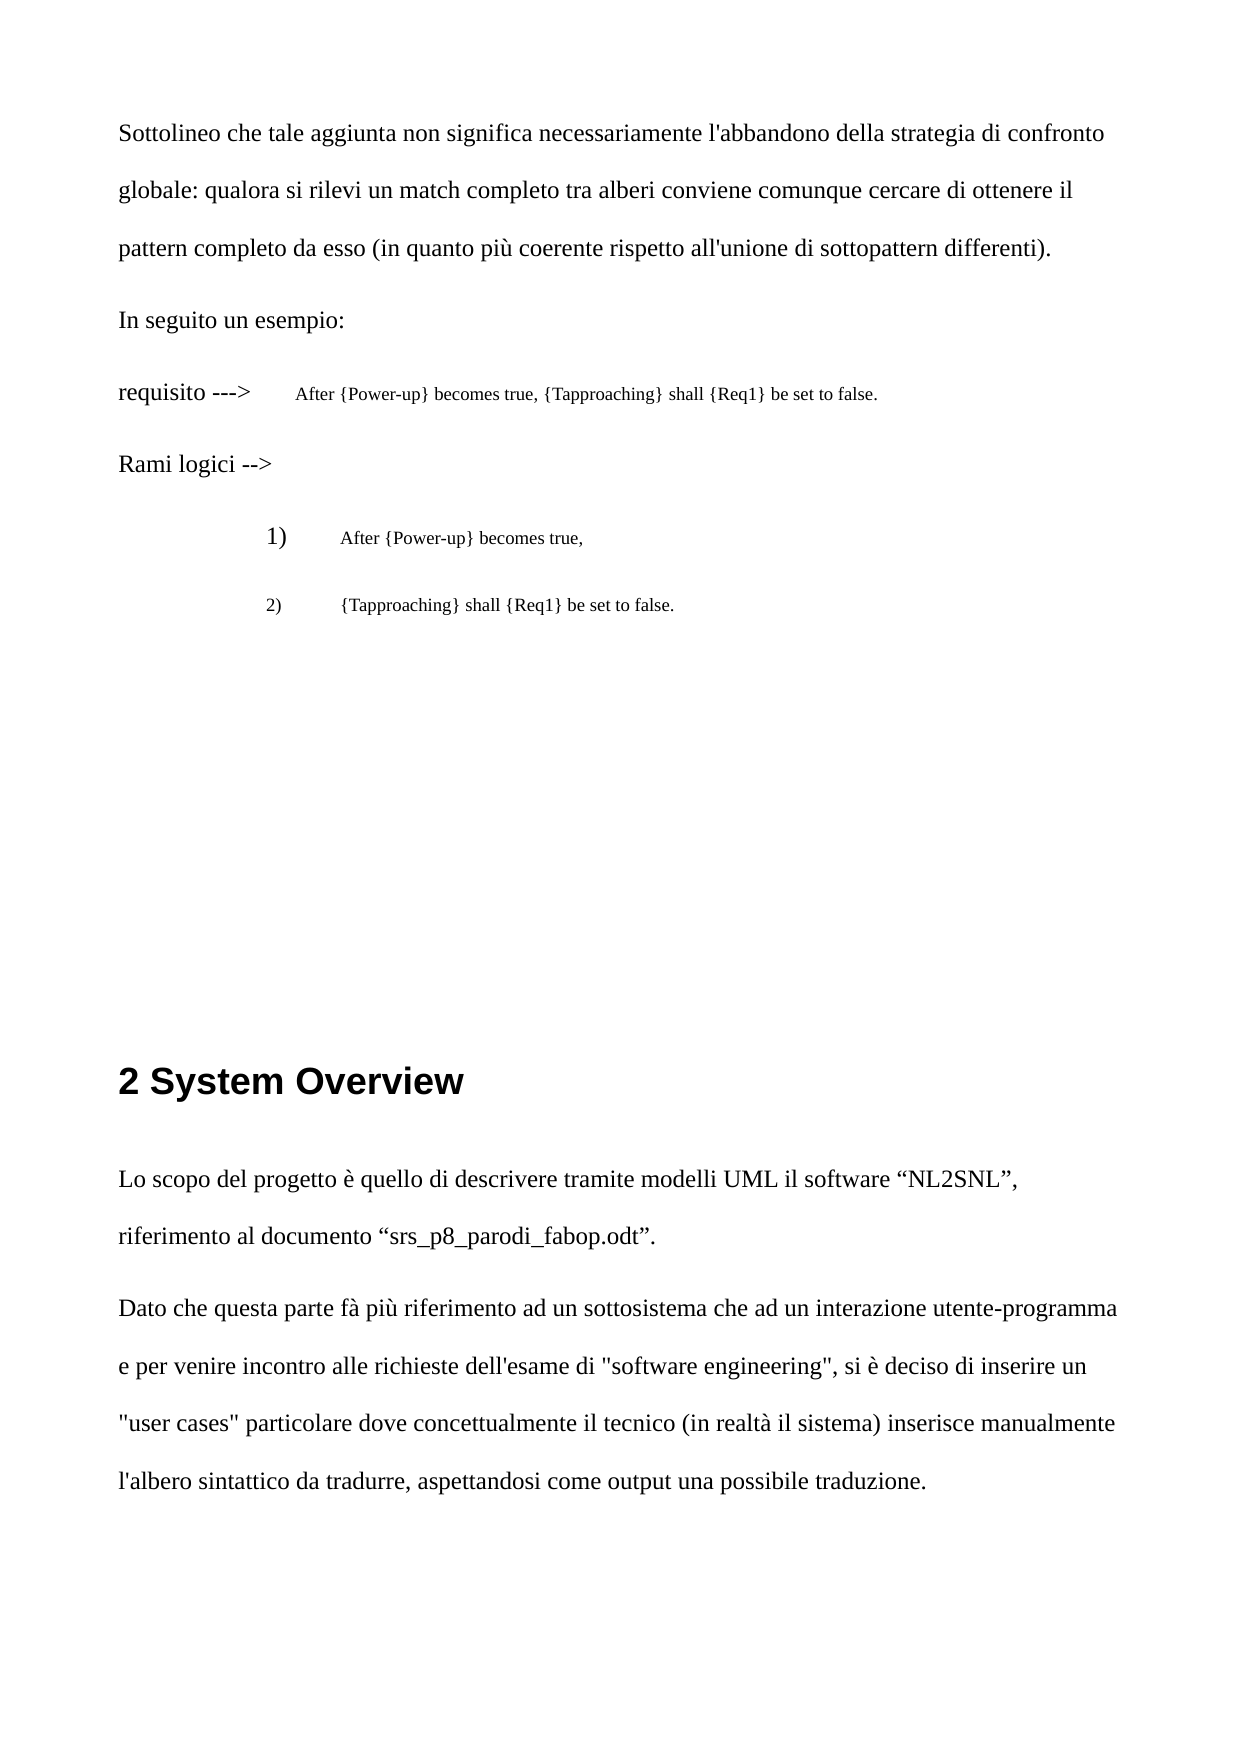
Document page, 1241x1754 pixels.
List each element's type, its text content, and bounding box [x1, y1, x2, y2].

text 2) {Tapproaching} shall {Req1} be set to false. [118, 593, 1122, 615]
text Sottolineo che tale aggiunta non significa necessariamente l'abbandono della strategia di confronto globale: qualora si rilevi un match completo tra alberi conviene comunque cercare di ottenere il pattern completo da esso (in quanto più coerente rispetto all'unione di sottopattern differenti). [118, 118, 1122, 262]
text requisito ---> After {Power-up} becomes true, {Tapproaching} shall {Req1} be set to false. [118, 377, 1122, 406]
subtitle 2 System Overview [118, 1058, 1122, 1102]
text 1) After {Power-up} becomes true, [118, 521, 1122, 550]
text Rami logici --> [118, 449, 1122, 478]
text In seguito un esempio: [118, 305, 1122, 334]
text Lo scopo del progetto è quello di descrivere tramite modelli UML il software “NL2SNL”, riferimento al documento “srs_p8_parodi_fabop.odt”. [118, 1164, 1122, 1250]
text Dato che questa parte fà più riferimento ad un sottosistema che ad un interazione utente-programma e per venire incontro alle richieste dell'esame di "software engineering", si è deciso di inserire un "user cases" particolare dove concettualmente il tecnico (in realtà il sistema) inserisce manualmente l'albero sintattico da tradurre, aspettandosi come output una possibile traduzione. [118, 1293, 1122, 1494]
